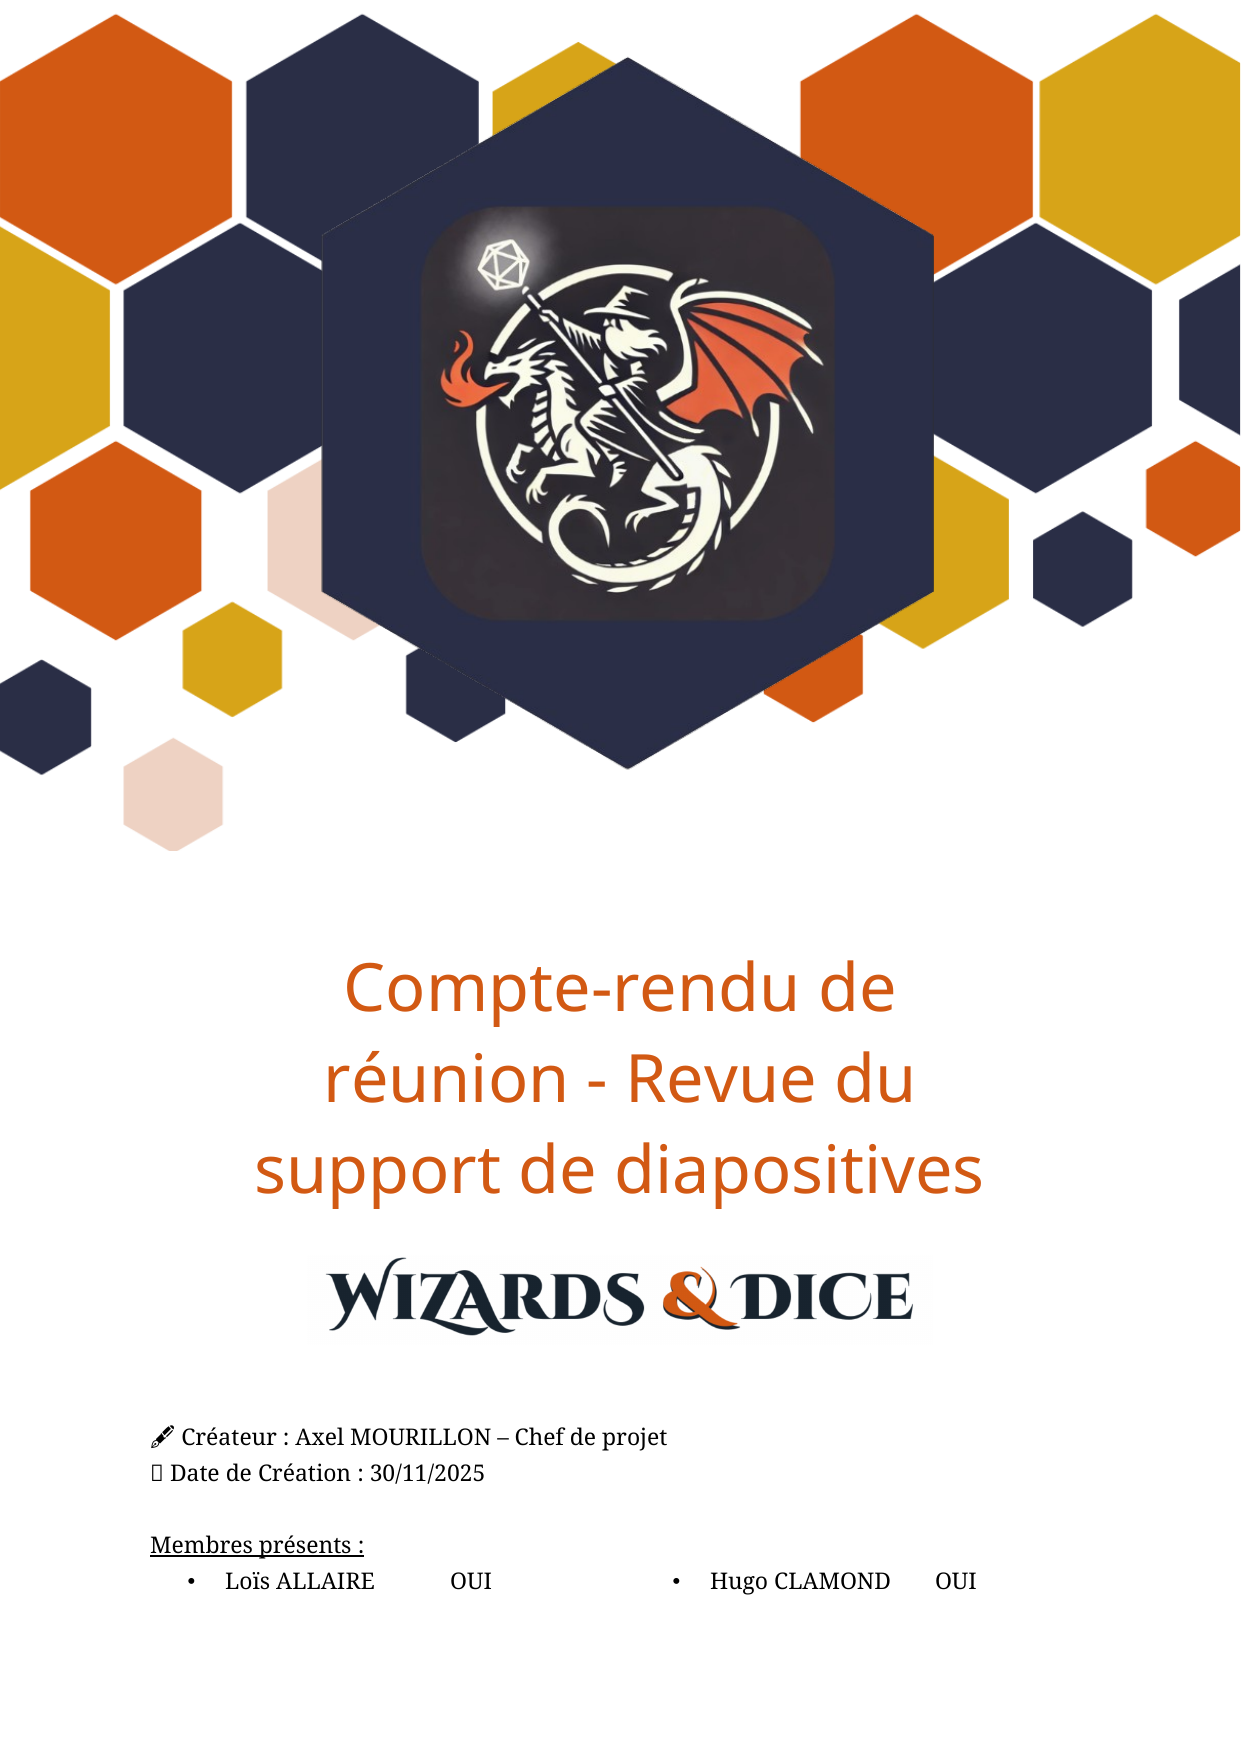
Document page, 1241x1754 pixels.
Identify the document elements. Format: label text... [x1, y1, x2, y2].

text 📅 Date de Création : 30/11/2025 [150, 1457, 1090, 1488]
list Loïs ALLAIRE OUI [187, 1564, 605, 1596]
title Compte-rendu de réunion - Revue du support de diapositives [150, 941, 1090, 1213]
text 🖋️ Créateur : Axel MOURILLON – Chef de projet [150, 1421, 1090, 1452]
picture [307, 1255, 934, 1345]
text Membres présents : [150, 1529, 1090, 1560]
list Hugo CLAMOND OUI [672, 1564, 1090, 1596]
picture [0, 0, 1241, 851]
